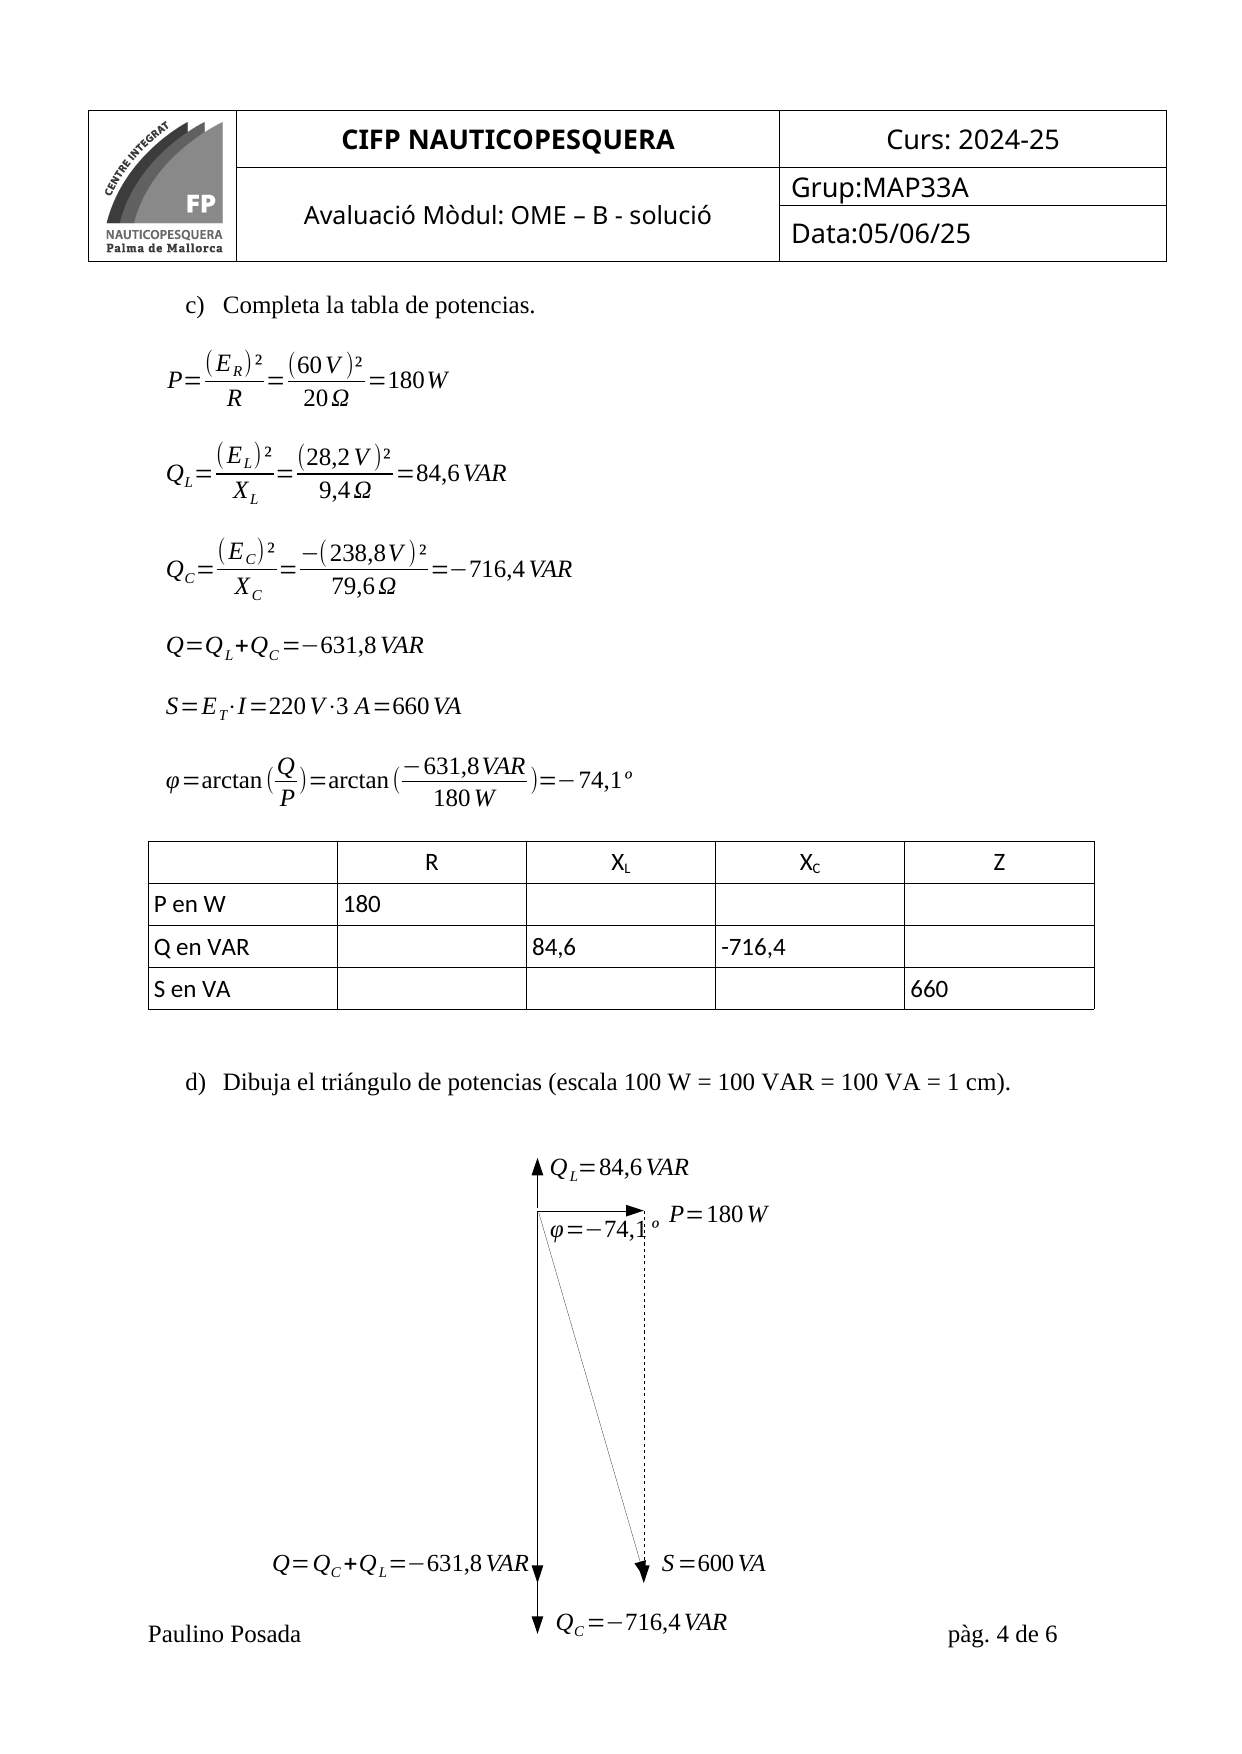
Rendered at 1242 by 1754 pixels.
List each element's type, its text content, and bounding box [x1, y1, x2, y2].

picture [100, 111, 229, 260]
table_cell [338, 968, 526, 1009]
table_cell [527, 884, 715, 925]
list Completa la tabla de potencias. [185, 290, 1094, 319]
table_header XL [527, 842, 715, 883]
table_cell [716, 968, 904, 1009]
table_cell [527, 968, 715, 1009]
table_cell S en VA [149, 968, 337, 1009]
table_cell 180 [338, 884, 526, 925]
table_header [149, 842, 337, 883]
table_cell 660 [905, 968, 1094, 1009]
table_cell [338, 926, 526, 967]
list Dibuja el triángulo de potencias (escala 100 W = 100 VAR = 100 VA = 1 cm). [185, 1067, 1094, 1096]
table_cell Q en VAR [149, 926, 337, 967]
table_header XC [716, 842, 904, 883]
table_header R [338, 842, 526, 883]
table_cell [716, 884, 904, 925]
table_header Z [905, 842, 1094, 883]
table_cell [905, 926, 1094, 967]
table_cell [905, 884, 1094, 925]
table_cell 84,6 [527, 926, 715, 967]
table_cell -716,4 [716, 926, 904, 967]
table_cell P en W [149, 884, 337, 925]
